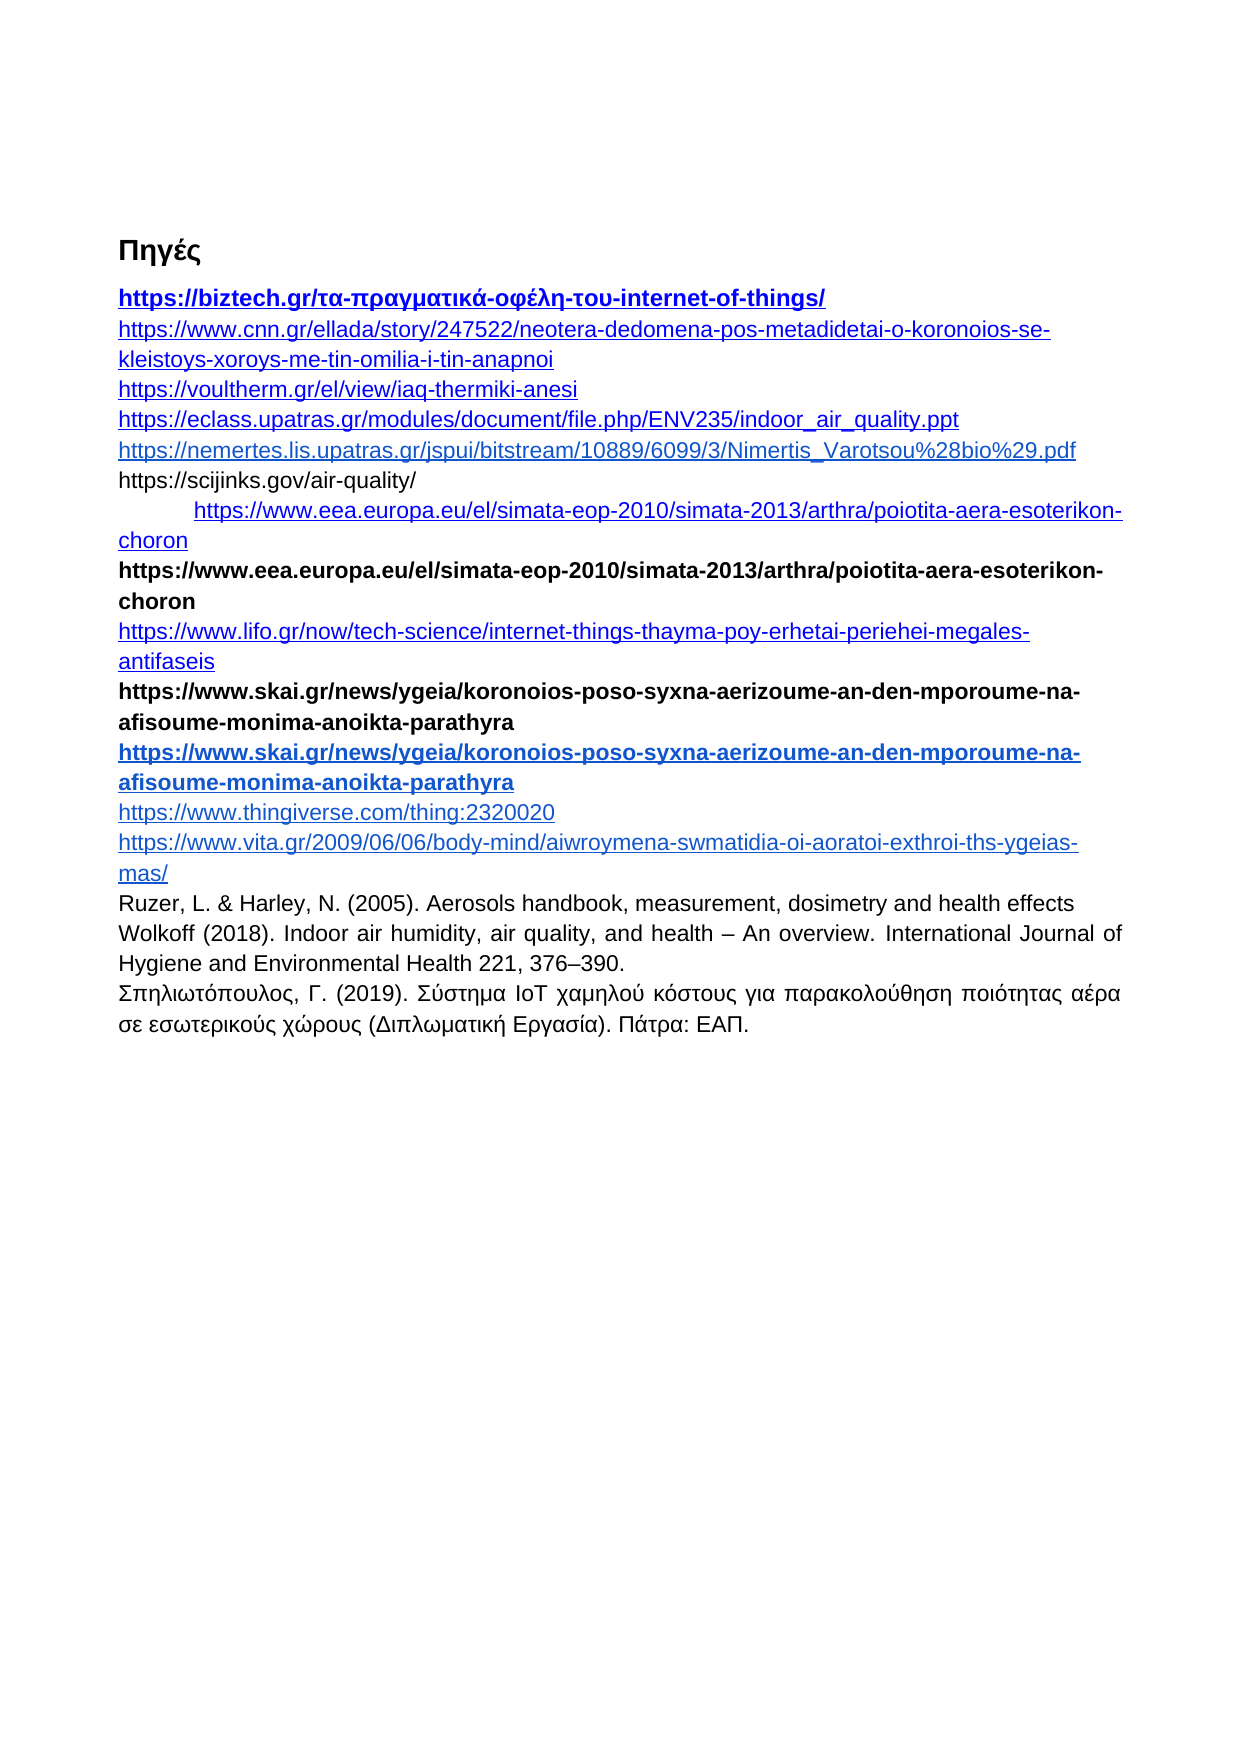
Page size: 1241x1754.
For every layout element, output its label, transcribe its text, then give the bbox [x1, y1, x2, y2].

text https://voultherm.gr/el/view/iaq-thermiki-anesi [118, 376, 1122, 402]
text https://www.skai.gr/news/ygeia/koronoios-poso-syxna-aerizoume-an-den-mporoume-na-afisoume-monima-anoikta-parathyra [118, 678, 1122, 735]
text https://www.eea.europa.eu/el/simata-eop-2010/simata-2013/arthra/poiotita-aera-esoterikon-choron [118, 557, 1122, 614]
text Wolkoff (2018). Indoor air humidity, air quality, and health – An overview. International Journal of Hygiene and Environmental Health 221, 376–390. [118, 920, 1122, 976]
text https://nemertes.lis.upatras.gr/jspui/bitstream/10889/6099/3/Nimertis_Varotsou%28bio%29.pdf [118, 437, 1122, 463]
text Σπηλιωτόπουλος, Γ. (2019). Σύστημα IoT χαμηλού κόστους για παρακολούθηση ποιότητας αέρα σε εσωτερικούς χώρους (Διπλωματική Εργασία). Πάτρα: ΕΑΠ. [118, 980, 1122, 1037]
text https://www.vita.gr/2009/06/06/body-mind/aiwroymena-swmatidia-oi-aoratoi-exthroi-ths-ygeias-mas/ [118, 829, 1122, 886]
text Ruzer, L. & Harley, N. (2005). Aerosols handbook, measurement, dosimetry and health effects [118, 890, 1122, 916]
subtitle Πηγές [118, 233, 1122, 267]
text https://www.thingiverse.com/thing:2320020 [118, 799, 1122, 825]
text https://www.skai.gr/news/ygeia/koronoios-poso-syxna-aerizoume-an-den-mporoume-na-afisoume-monima-anoikta-parathyra [118, 739, 1122, 795]
text https://www.eea.europa.eu/el/simata-eop-2010/simata-2013/arthra/poiotita-aera-esoterikon-choron [118, 497, 1122, 553]
text https://eclass.upatras.gr/modules/document/file.php/ENV235/indoor_air_quality.ppt [118, 406, 1122, 433]
text https://www.lifo.gr/now/tech-science/internet-things-thayma-poy-erhetai-periehei-megales-antifaseis [118, 618, 1122, 674]
text https://biztech.gr/τα-πραγματικά-οφέλη-του-internet-of-things/ [118, 284, 1122, 312]
text https://scijinks.gov/air-quality/ [118, 467, 1122, 493]
text https://www.cnn.gr/ellada/story/247522/neotera-dedomena-pos-metadidetai-o-koronoios-se-kleistoys-xoroys-me-tin-omilia-i-tin-anapnoi [118, 316, 1122, 372]
